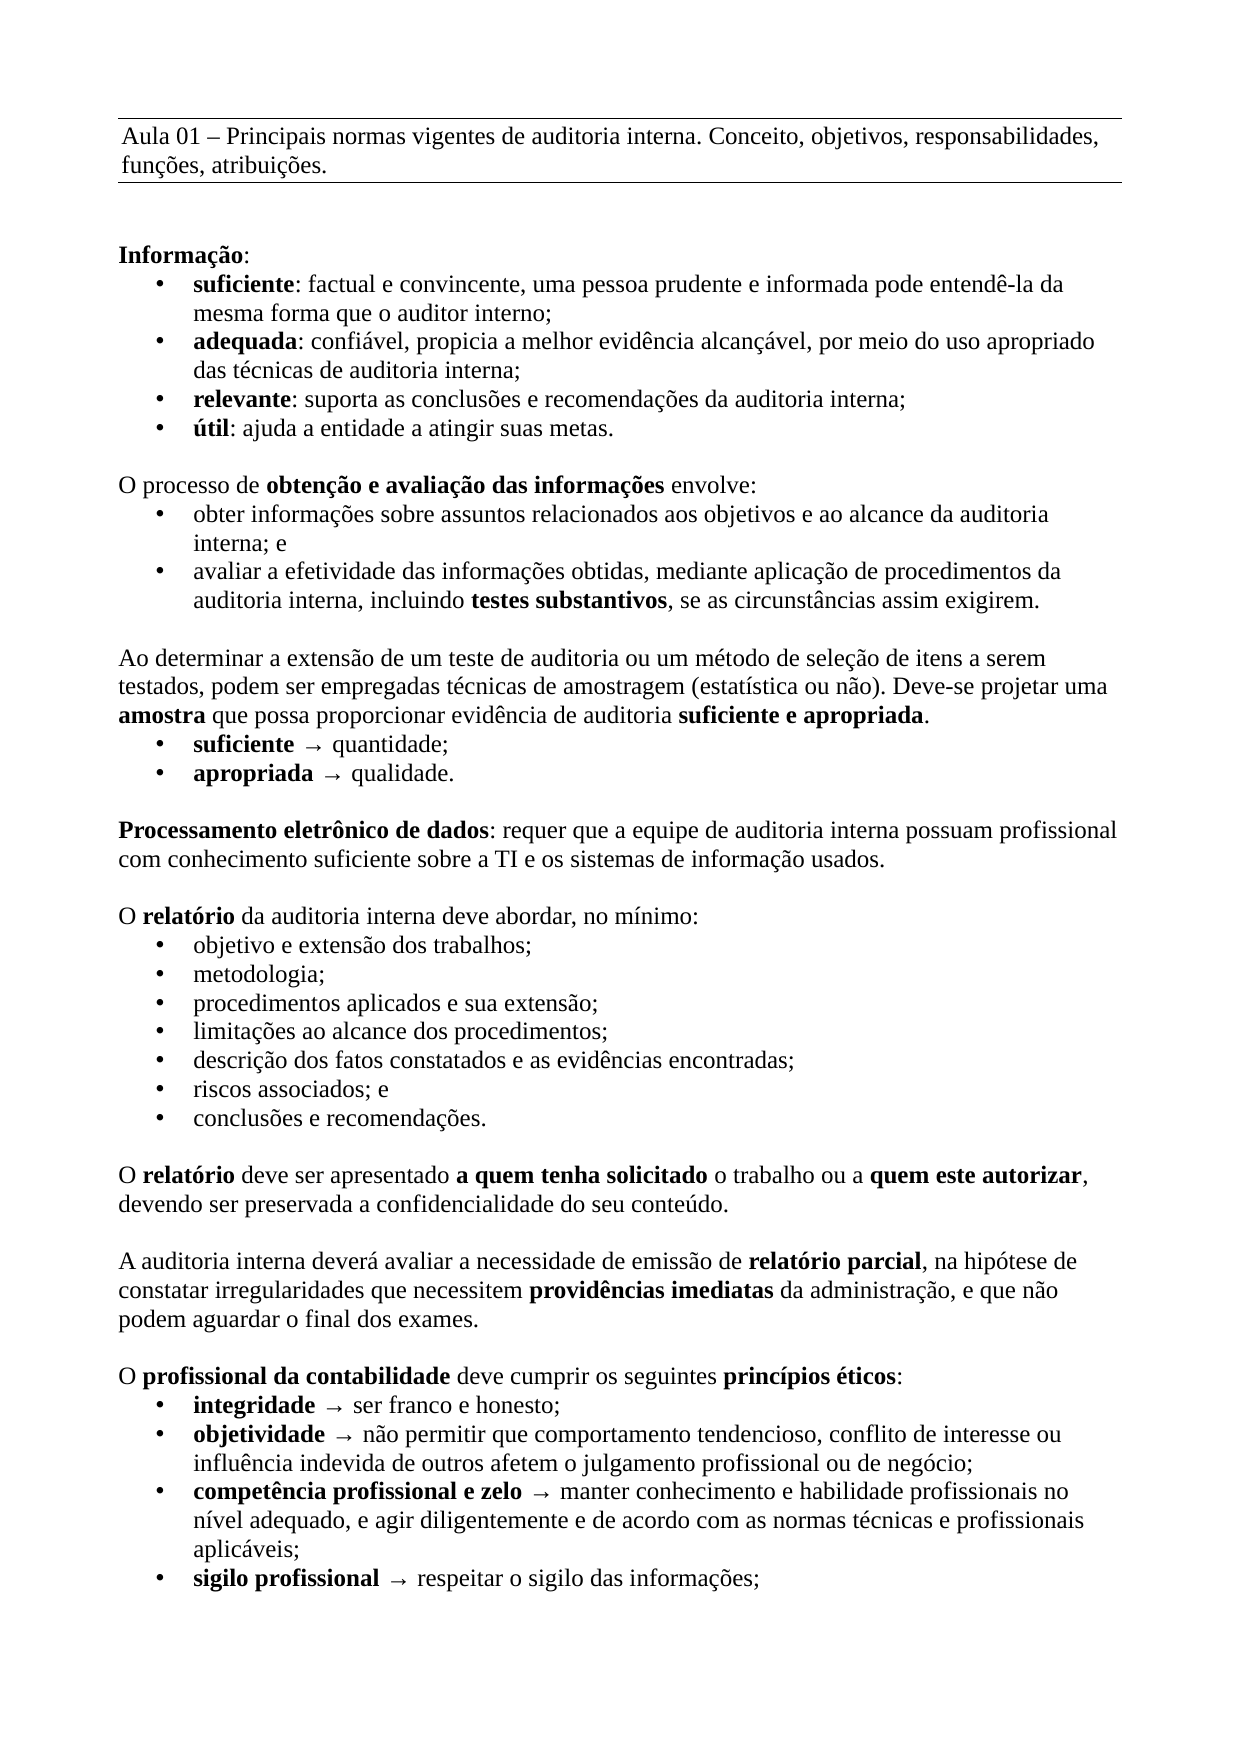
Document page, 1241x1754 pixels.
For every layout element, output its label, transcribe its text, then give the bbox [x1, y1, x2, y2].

list útil: ajuda a entidade a atingir suas metas. [156, 413, 1122, 441]
list integridade → ser franco e honesto; [156, 1390, 1122, 1419]
text Informação: [118, 240, 1122, 269]
text Ao determinar a extensão de um teste de auditoria ou um método de seleção de itens a serem testados, podem ser empregadas técnicas de amostragem (estatística ou não). Deve-se projetar uma amostra que possa proporcionar evidência de auditoria suficiente e apropriada. [118, 643, 1122, 729]
list competência profissional e zelo → manter conhecimento e habilidade profissionais no nível adequado, e agir diligentemente e de acordo com as normas técnicas e profissionais aplicáveis; [156, 1476, 1122, 1563]
list conclusões e recomendações. [156, 1103, 1122, 1131]
text A auditoria interna deverá avaliar a necessidade de emissão de relatório parcial, na hipótese de constatar irregularidades que necessitem providências imediatas da administração, e que não podem aguardar o final dos exames. [118, 1246, 1122, 1333]
list suficiente → quantidade; [156, 729, 1122, 758]
list objetividade → não permitir que comportamento tendencioso, conflito de interesse ou influência indevida de outros afetem o julgamento profissional ou de negócio; [156, 1419, 1122, 1476]
text O profissional da contabilidade deve cumprir os seguintes princípios éticos: [118, 1361, 1122, 1390]
text Processamento eletrônico de dados: requer que a equipe de auditoria interna possuam profissional com conhecimento suficiente sobre a TI e os sistemas de informação usados. [118, 815, 1122, 873]
text O relatório deve ser apresentado a quem tenha solicitado o trabalho ou a quem este autorizar, devendo ser preservada a confidencialidade do seu conteúdo. [118, 1160, 1122, 1218]
list avaliar a efetividade das informações obtidas, mediante aplicação de procedimentos da auditoria interna, incluindo testes substantivos, se as circunstâncias assim exigirem. [156, 556, 1122, 614]
list limitações ao alcance dos procedimentos; [156, 1016, 1122, 1045]
list riscos associados; e [156, 1074, 1122, 1103]
list obter informações sobre assuntos relacionados aos objetivos e ao alcance da auditoria interna; e [156, 499, 1122, 556]
list sigilo profissional → respeitar o sigilo das informações; [156, 1563, 1122, 1591]
text O processo de obtenção e avaliação das informações envolve: [118, 470, 1122, 499]
list apropriada → qualidade. [156, 758, 1122, 786]
text O relatório da auditoria interna deve abordar, no mínimo: [118, 901, 1122, 930]
list relevante: suporta as conclusões e recomendações da auditoria interna; [156, 384, 1122, 413]
list descrição dos fatos constatados e as evidências encontradas; [156, 1045, 1122, 1074]
list procedimentos aplicados e sua extensão; [156, 988, 1122, 1016]
list suficiente: factual e convincente, uma pessoa prudente e informada pode entendê-la da mesma forma que o auditor interno; [156, 269, 1122, 326]
list objetivo e extensão dos trabalhos; [156, 930, 1122, 959]
list adequada: confiável, propicia a melhor evidência alcançável, por meio do uso apropriado das técnicas de auditoria interna; [156, 326, 1122, 384]
list metodologia; [156, 959, 1122, 988]
